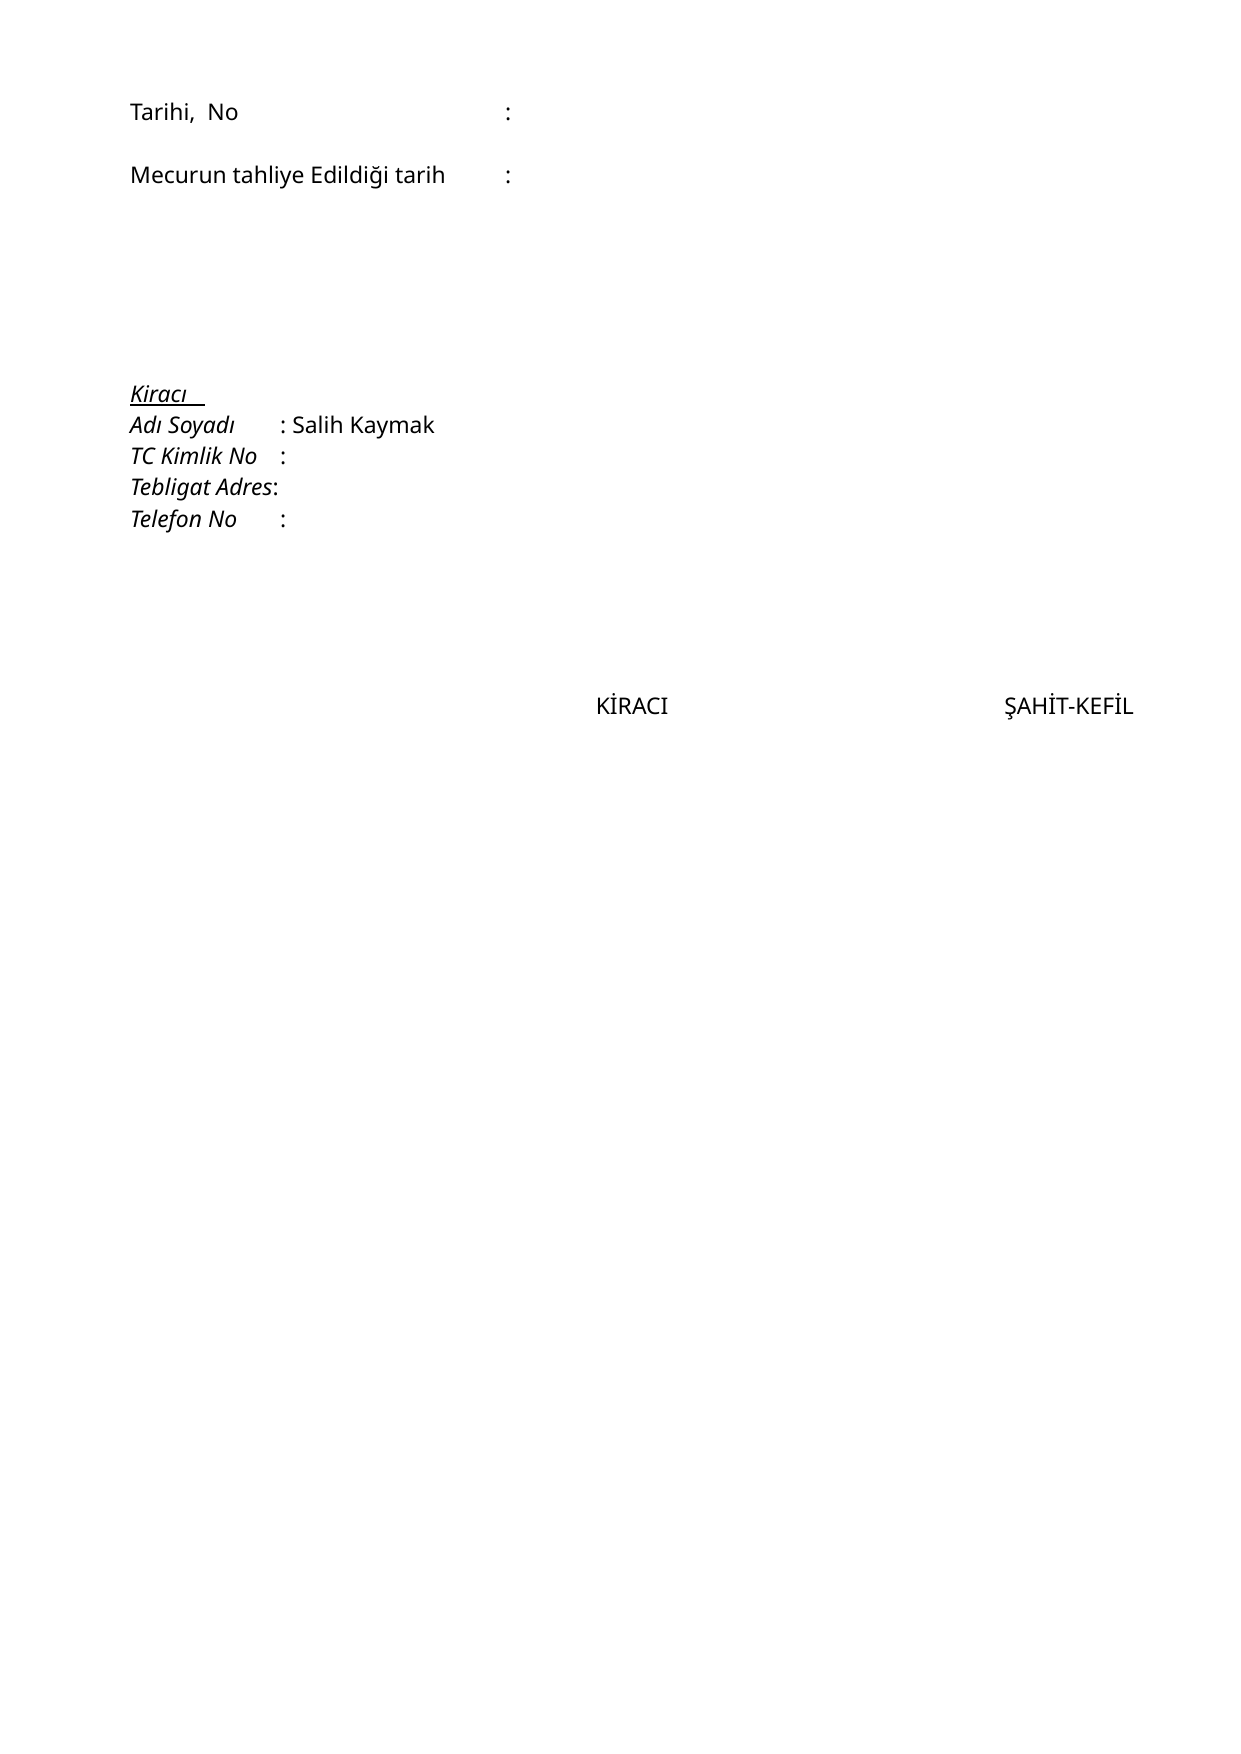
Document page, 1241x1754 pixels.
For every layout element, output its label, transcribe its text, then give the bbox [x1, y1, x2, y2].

text TC Kimlik No : [130, 440, 1175, 471]
text Mecurun tahliye Edildiği tarih : [130, 159, 1175, 190]
text Tarihi, No : [130, 96, 1175, 127]
text KİRACI ŞAHİT-KEFİL [130, 690, 1175, 721]
text Telefon No : [130, 502, 1175, 534]
text Kiracı [130, 377, 1175, 409]
text Tebligat Adres: [130, 471, 1175, 502]
text Adı Soyadı : Salih Kaymak [130, 409, 1175, 440]
